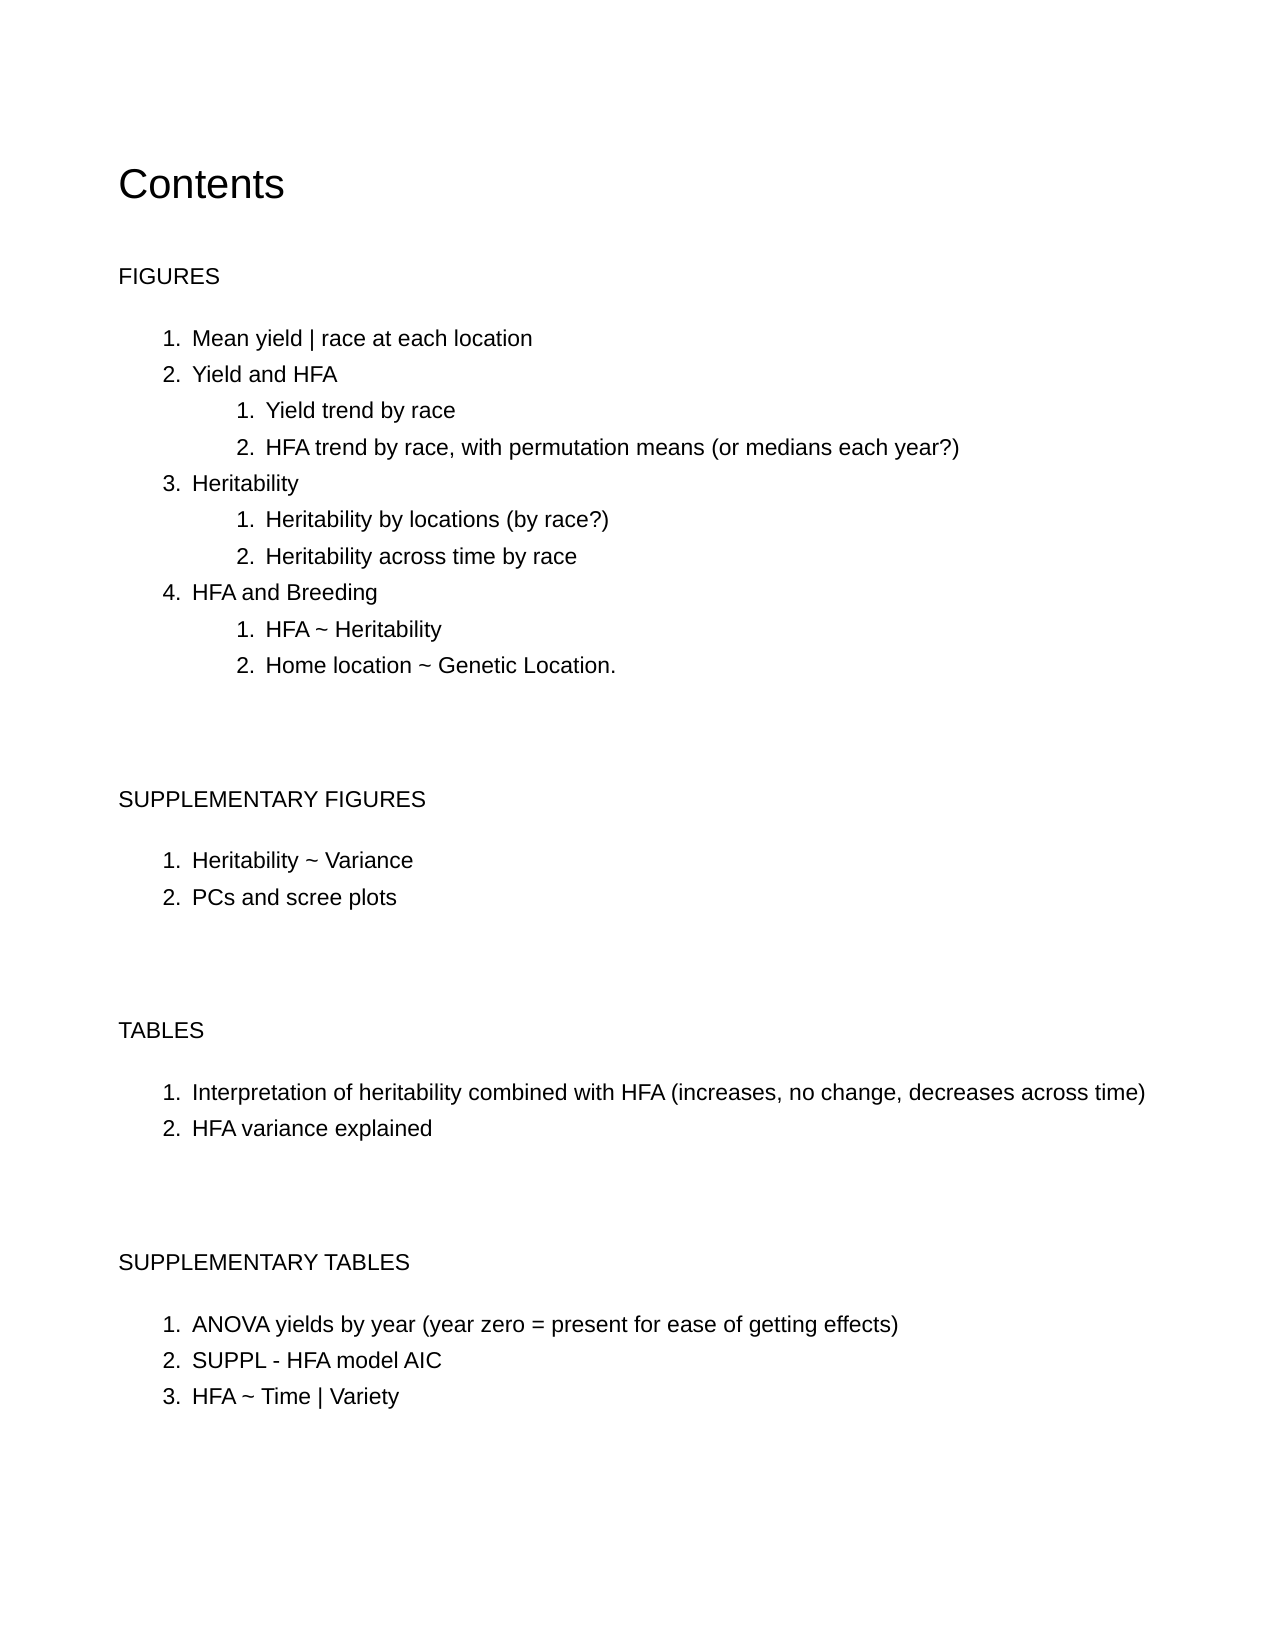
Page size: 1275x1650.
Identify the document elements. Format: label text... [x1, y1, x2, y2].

list Home location ~ Genetic Location. [236, 652, 1157, 678]
list Heritability ~ Variance [162, 847, 1157, 873]
list Mean yield | race at each location [162, 325, 1157, 351]
text SUPPLEMENTARY FIGURES [118, 786, 1157, 812]
list PCs and scree plots [162, 883, 1157, 910]
list HFA ~ Time | Variety [162, 1383, 1157, 1409]
list Yield trend by race [236, 397, 1157, 424]
list Yield and HFA [162, 361, 1157, 387]
text SUPPLEMENTARY TABLES [118, 1249, 1157, 1276]
list HFA trend by race, with permutation means (or medians each year?) [236, 434, 1157, 460]
list Heritability [162, 470, 1157, 496]
subtitle Contents [118, 160, 1157, 208]
list ANOVA yields by year (year zero = present for ease of getting effects) [162, 1311, 1157, 1337]
list Heritability by locations (by race?) [236, 506, 1157, 533]
list HFA and Breeding [162, 579, 1157, 606]
list Interpretation of heritability combined with HFA (increases, no change, decreases across time) [162, 1079, 1157, 1105]
text TABLES [118, 1017, 1157, 1044]
list Heritability across time by race [236, 543, 1157, 569]
list HFA ~ Heritability [236, 616, 1157, 642]
text FIGURES [118, 263, 1157, 290]
list HFA variance explained [162, 1115, 1157, 1142]
list SUPPL - HFA model AIC [162, 1347, 1157, 1373]
